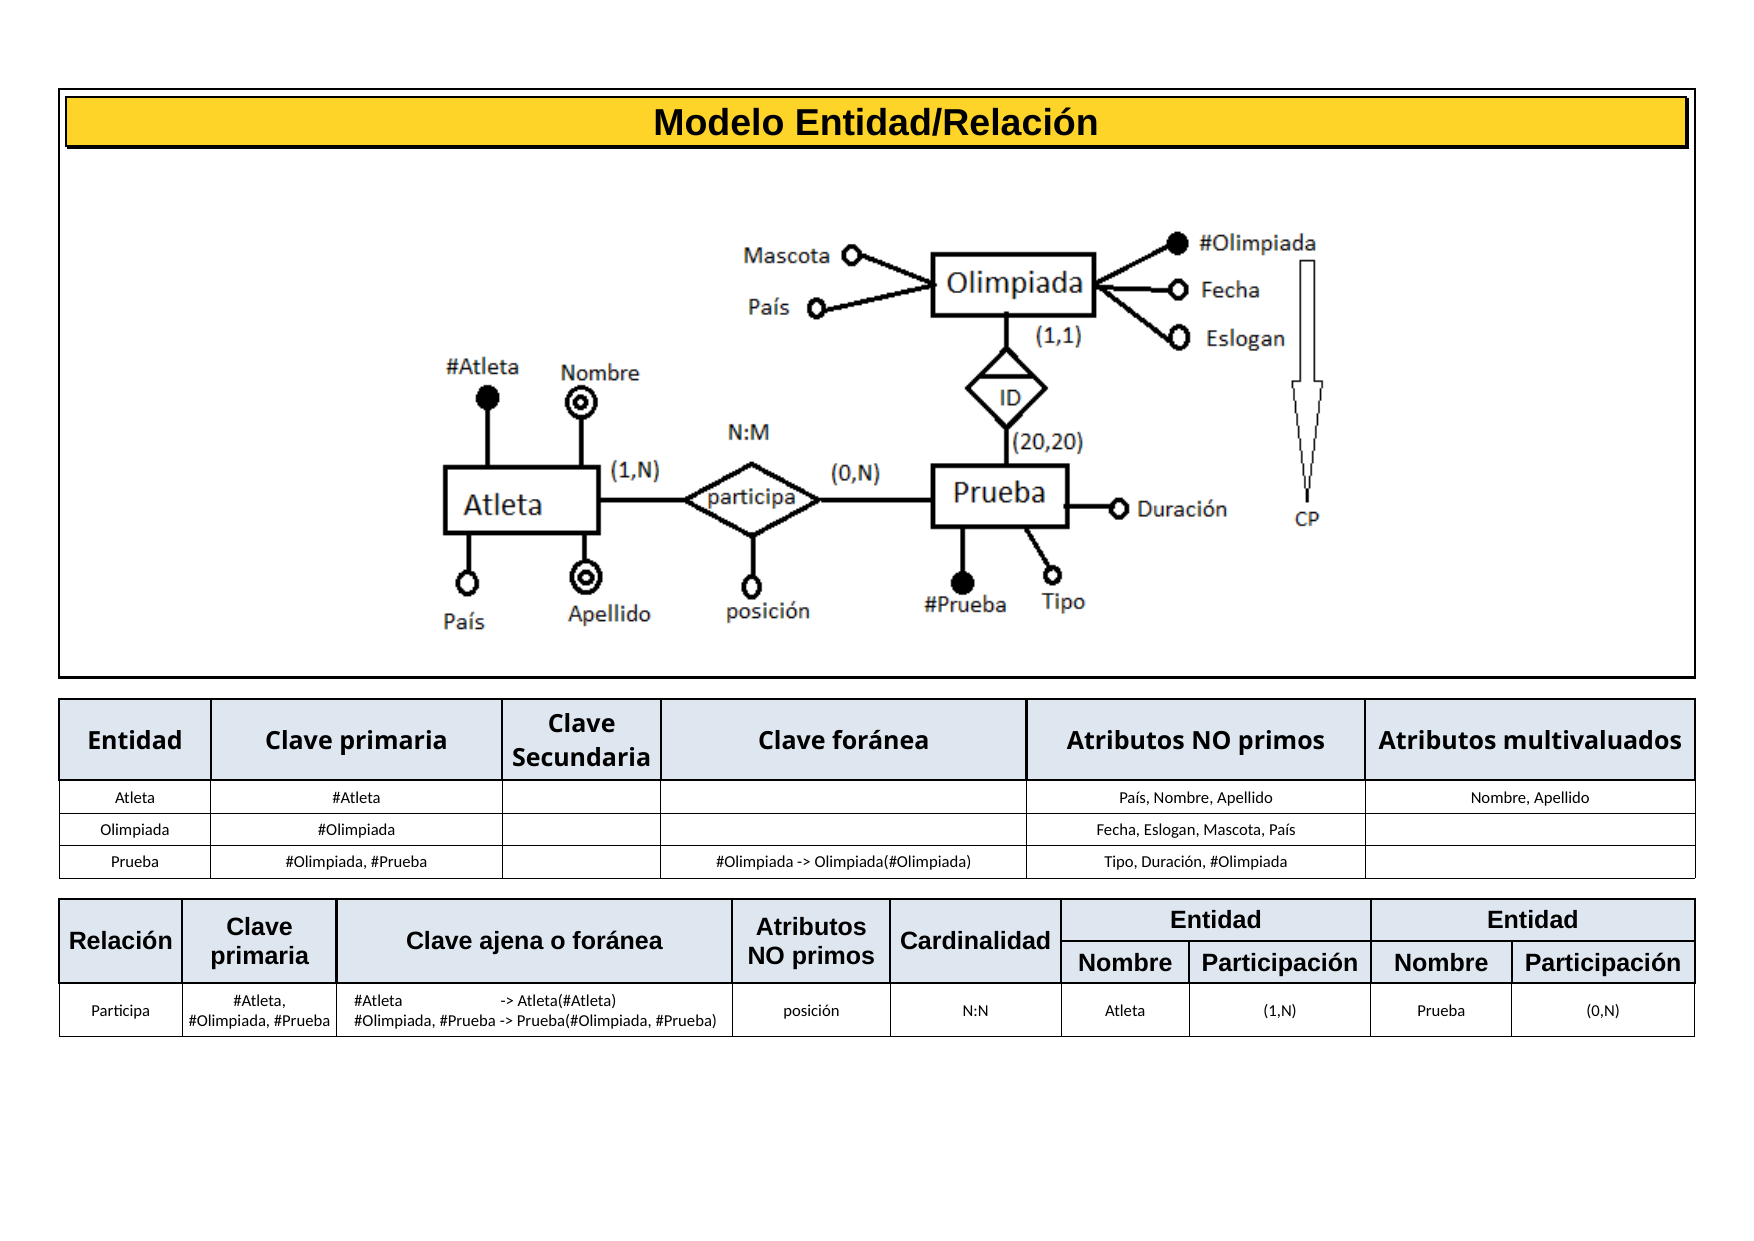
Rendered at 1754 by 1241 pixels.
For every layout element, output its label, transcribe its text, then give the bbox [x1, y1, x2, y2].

table_cell Participa [60, 984, 182, 1036]
table_header Atributos NO primos [733, 900, 889, 982]
table_cell Nombre, Apellido [1366, 781, 1695, 813]
table_cell [503, 814, 660, 845]
table_cell Tipo, Duración, #Olimpiada [1027, 846, 1365, 878]
table_cell #Olimpiada [211, 814, 502, 845]
table_header Atributos multivaluados [1366, 700, 1694, 779]
table_header Entidad [60, 700, 210, 779]
table_cell #Olimpiada, #Prueba [211, 846, 502, 878]
table_cell Olimpiada [60, 814, 210, 845]
table_cell [661, 814, 1026, 845]
table_cell País, Nombre, Apellido [1027, 781, 1365, 813]
table_cell [503, 846, 660, 878]
table_cell [1366, 846, 1695, 878]
table_cell #Atleta, #Olimpiada, #Prueba [183, 984, 336, 1036]
table_cell (1,N) [1190, 984, 1370, 1036]
table_cell Atleta [1062, 984, 1189, 1036]
table_cell Nombre [1062, 942, 1188, 982]
table_cell [1366, 814, 1695, 845]
table_cell Fecha, Eslogan, Mascota, País [1027, 814, 1365, 845]
table_cell #Atleta -> Atleta(#Atleta) #Olimpiada, #Prueba -> Prueba(#Olimpiada, #Prueba) [337, 984, 732, 1036]
table_cell posición [733, 984, 890, 1036]
table_header Clave primaria [212, 700, 501, 779]
table_header Clave Secundaria [503, 700, 660, 779]
table_cell Prueba [1371, 984, 1511, 1036]
table_cell #Atleta [211, 781, 502, 813]
table_cell Participación [1513, 942, 1694, 982]
table_cell (0,N) [1512, 984, 1694, 1036]
table_header Relación [60, 900, 181, 982]
table_cell N:N [891, 984, 1061, 1036]
table_header Modelo Entidad/Relación [60, 90, 1694, 155]
table_header Clave ajena o foránea [338, 900, 731, 982]
table_cell #Olimpiada -> Olimpiada(#Olimpiada) [661, 846, 1026, 878]
table_cell [661, 781, 1026, 813]
table_cell Participación [1190, 942, 1370, 982]
table_cell Atleta [60, 781, 210, 813]
table_header Clave foránea [662, 700, 1025, 779]
table_header Atributos NO primos [1028, 700, 1364, 779]
table_header Clave primaria [183, 900, 335, 982]
table_header Entidad [1062, 900, 1370, 940]
table_cell Nombre [1372, 942, 1511, 982]
table_header Entidad [1372, 900, 1694, 940]
table_header Cardinalidad [891, 900, 1060, 982]
table_cell Prueba [60, 846, 210, 878]
table_cell [60, 155, 1694, 676]
table_cell [503, 781, 660, 813]
